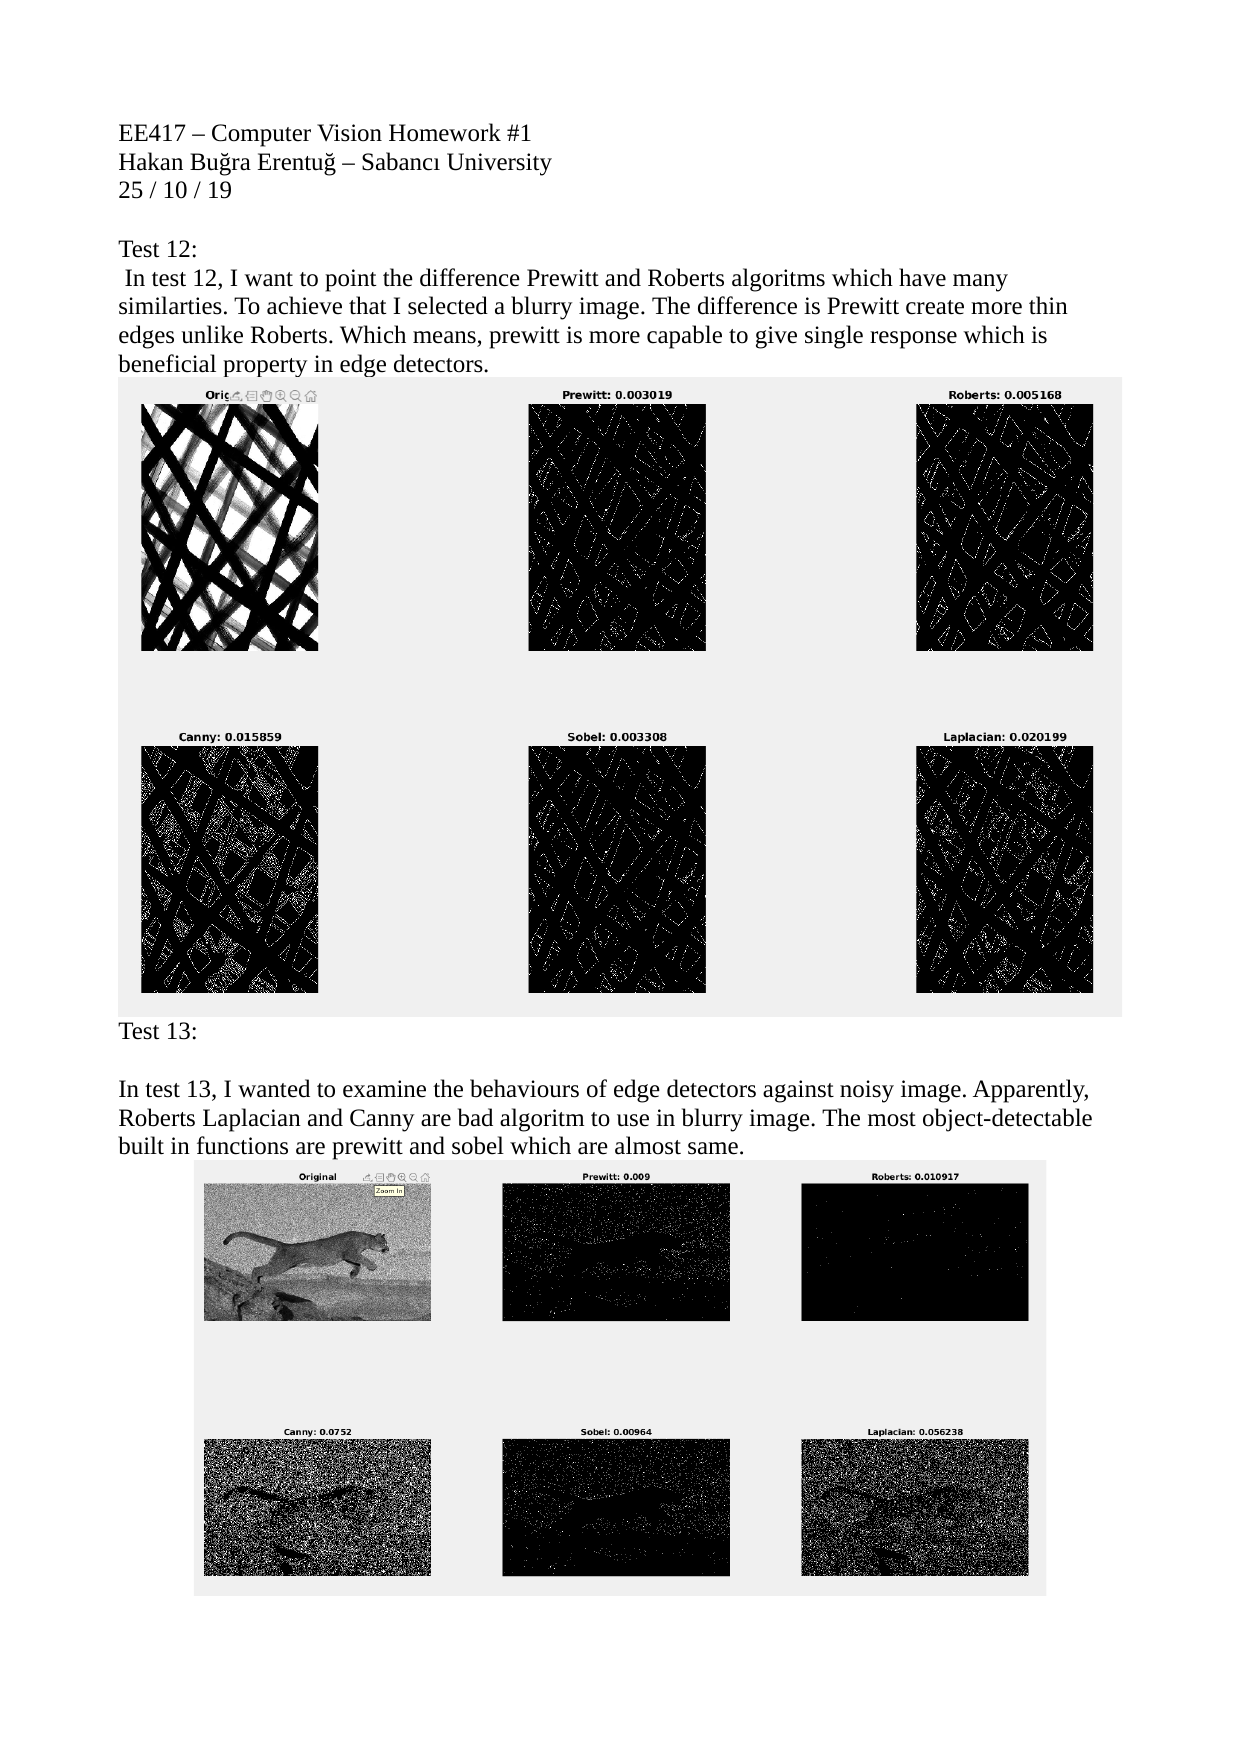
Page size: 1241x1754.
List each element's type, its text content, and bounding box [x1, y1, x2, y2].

picture [118, 377, 1123, 1017]
text Test 12: [118, 234, 1122, 263]
text Test 13: [118, 1017, 1122, 1045]
text In test 13, I wanted to examine the behaviours of edge detectors against noisy image. Apparently, Roberts Laplacian and Canny are bad algoritm to use in blurry image. The most object-detectable built in functions are prewitt and sobel which are almost same. [118, 1074, 1122, 1160]
text In test 12, I want to point the difference Prewitt and Roberts algoritms which have many similarties. To achieve that I selected a blurry image. The difference is Prewitt create more thin edges unlike Roberts. Which means, prewitt is more capable to give single response which is beneficial property in edge detectors. [118, 263, 1122, 377]
picture [193, 1160, 1047, 1596]
